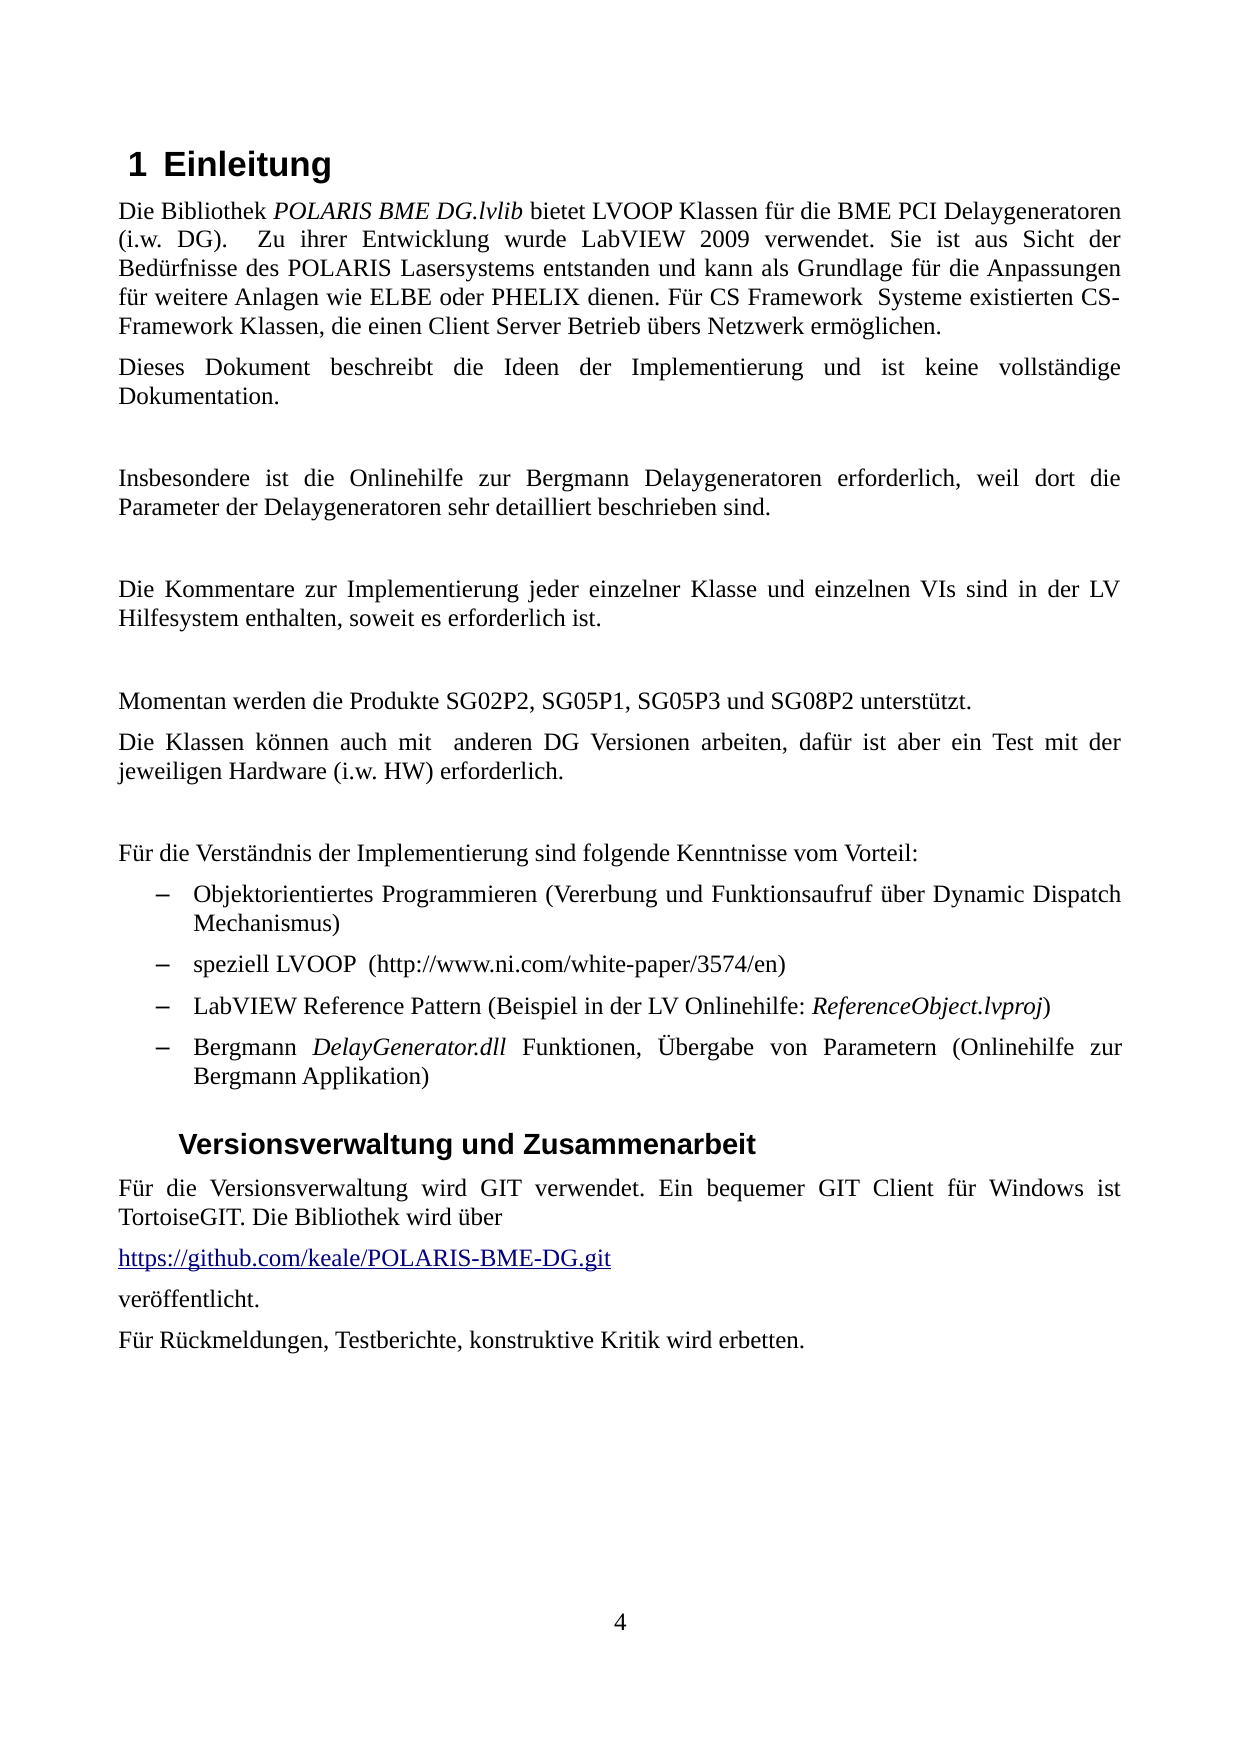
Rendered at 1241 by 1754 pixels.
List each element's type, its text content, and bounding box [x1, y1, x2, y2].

text https://github.com/keale/POLARIS-BME-DG.git [118, 1243, 1122, 1272]
text Die Bibliothek POLARIS BME DG.lvlib bietet LVOOP Klassen für die BME PCI Delaygeneratoren (i.w. DG). Zu ihrer Entwicklung wurde LabVIEW 2009 verwendet. Sie ist aus Sicht der Bedürfnisse des POLARIS Lasersystems entstanden und kann als Grundlage für die Anpassungen für weitere Anlagen wie ELBE oder PHELIX dienen. Für CS Framework Systeme existierten CS-Framework Klassen, die einen Client Server Betrieb übers Netzwerk ermöglichen. [118, 196, 1122, 339]
list Bergmann DelayGenerator.dll Funktionen, Übergabe von Parametern (Onlinehilfe zur Bergmann Applikation) [156, 1032, 1122, 1089]
text Insbesondere ist die Onlinehilfe zur Bergmann Delaygeneratoren erforderlich, weil dort die Parameter der Delaygeneratoren sehr detailliert beschrieben sind. [118, 463, 1122, 521]
text Für Rückmeldungen, Testberichte, konstruktive Kritik wird erbetten. [118, 1326, 1122, 1354]
list speziell LVOOP (http://www.ni.com/white-paper/3574/en) [156, 949, 1122, 978]
list Objektorientiertes Programmieren (Vererbung und Funktionsaufruf über Dynamic Dispatch Mechanismus) [156, 879, 1122, 937]
subtitle Versionsverwaltung und Zusammenarbeit [118, 1127, 1122, 1161]
text Die Klassen können auch mit anderen DG Versionen arbeiten, dafür ist aber ein Test mit der jeweiligen Hardware (i.w. HW) erforderlich. [118, 727, 1122, 784]
text Die Kommentare zur Implementierung jeder einzelner Klasse und einzelnen VIs sind in der LV Hilfesystem enthalten, soweit es erforderlich ist. [118, 574, 1122, 632]
text Dieses Dokument beschreibt die Ideen der Implementierung und ist keine vollständige Dokumentation. [118, 352, 1122, 409]
subtitle Einleitung [118, 143, 1122, 183]
text veröffentlicht. [118, 1284, 1122, 1313]
list LabVIEW Reference Pattern (Beispiel in der LV Onlinehilfe: ReferenceObject.lvproj) [156, 991, 1122, 1019]
text Für die Verständnis der Implementierung sind folgende Kenntnisse vom Vorteil: [118, 838, 1122, 867]
text Für die Versionsverwaltung wird GIT verwendet. Ein bequemer GIT Client für Windows ist TortoiseGIT. Die Bibliothek wird über [118, 1173, 1122, 1231]
text Momentan werden die Produkte SG02P2, SG05P1, SG05P3 und SG08P2 unterstützt. [118, 686, 1122, 714]
